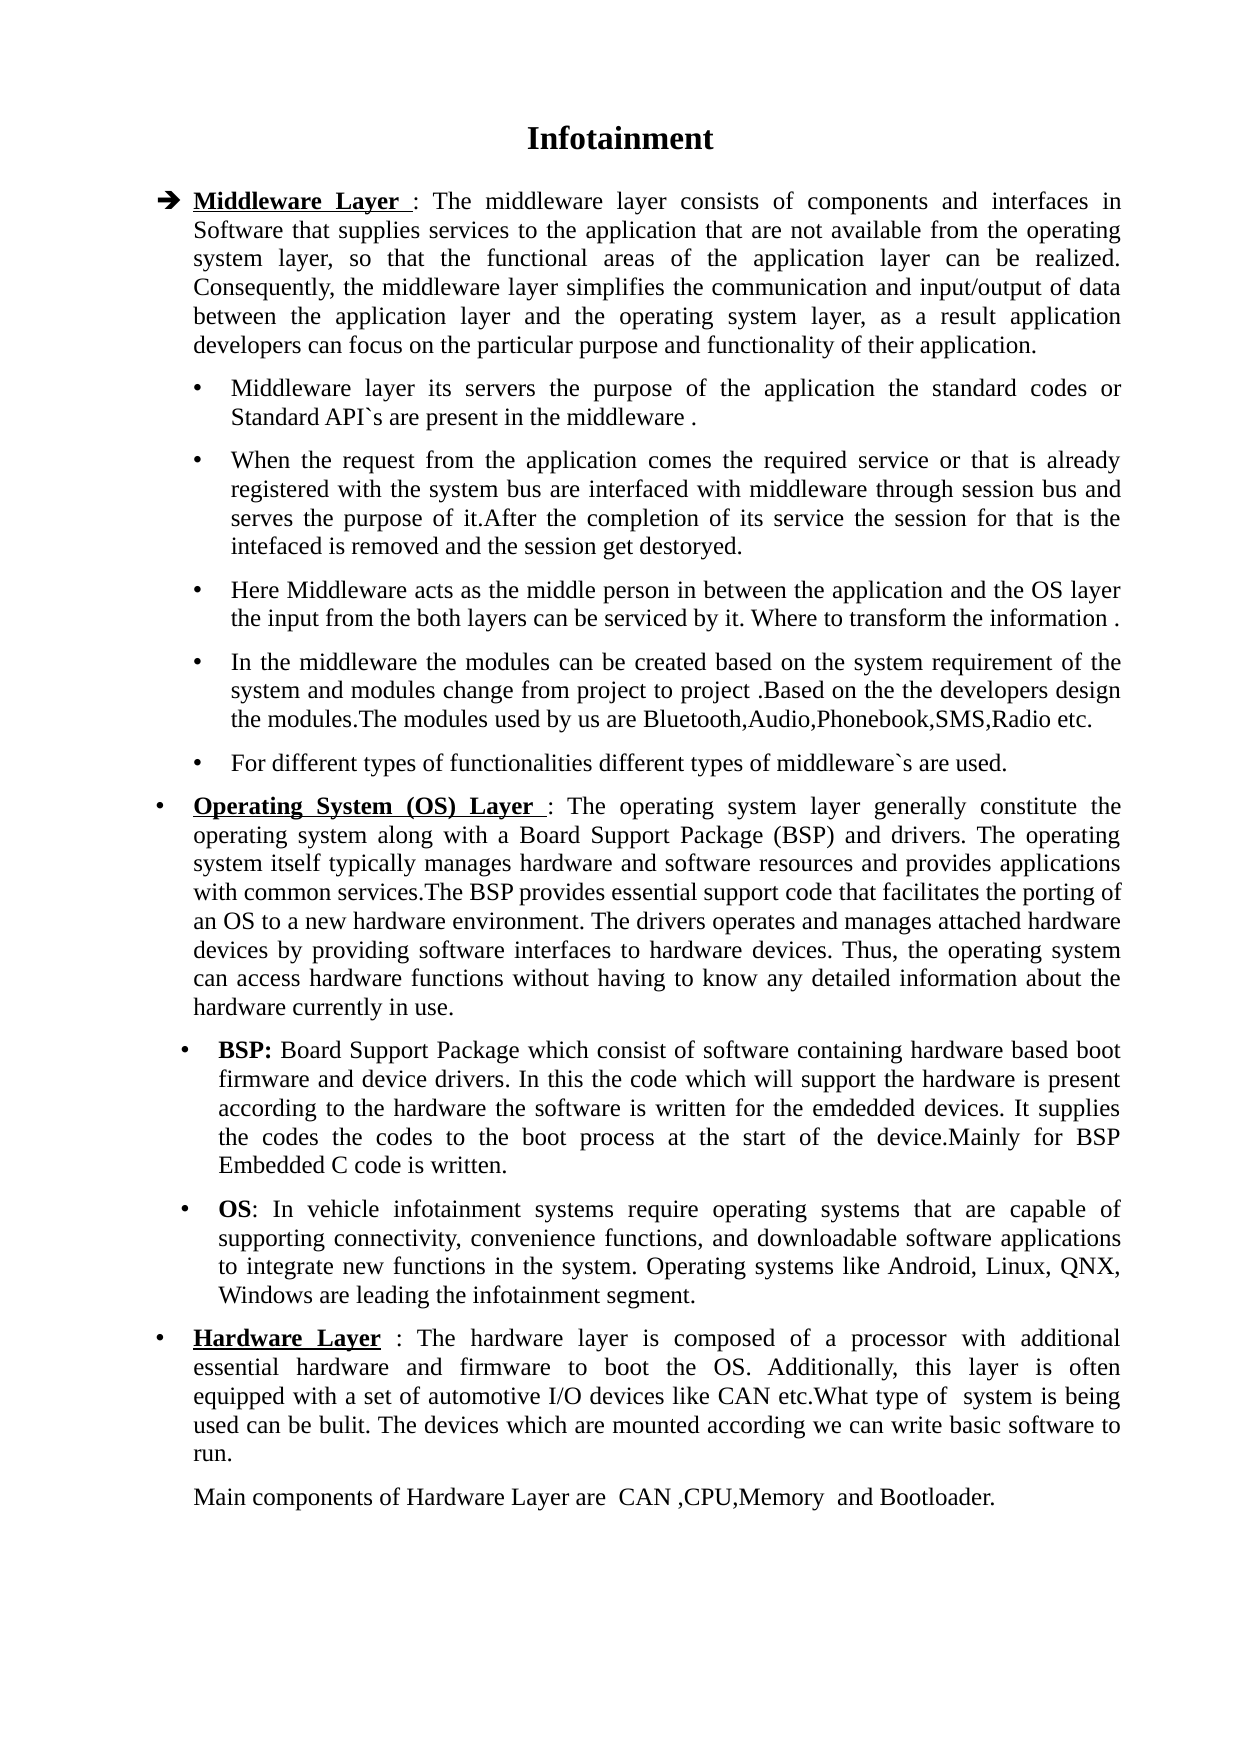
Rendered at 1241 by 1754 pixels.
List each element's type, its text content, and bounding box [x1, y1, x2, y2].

list OS: In vehicle infotainment systems require operating systems that are capable of supporting connectivity, convenience functions, and downloadable software applications to integrate new functions in the system. Operating systems like Android, Linux, QNX, Windows are leading the infotainment segment. [181, 1194, 1122, 1309]
list Middleware Layer : The middleware layer consists of components and interfaces in Software that supplies services to the application that are not available from the operating system layer, so that the functional areas of the application layer can be realized. Consequently, the middleware layer simplifies the communication and input/output of data between the application layer and the operating system layer, as a result application developers can focus on the particular purpose and functionality of their application. [156, 186, 1122, 358]
list Hardware Layer : The hardware layer is composed of a processor with additional essential hardware and firmware to boot the OS. Additionally, this layer is often equipped with a set of automotive I/O devices like CAN etc.What type of system is being used can be bulit. The devices which are mounted according we can write basic software to run. [156, 1323, 1122, 1467]
list In the middleware the modules can be created based on the system requirement of the system and modules change from project to project .Based on the the developers design the modules.The modules used by us are Bluetooth,Audio,Phonebook,SMS,Radio etc. [193, 647, 1122, 733]
list For different types of functionalities different types of middleware`s are used. [193, 748, 1122, 776]
list BSP: Board Support Package which consist of software containing hardware based boot firmware and device drivers. In this the code which will support the hardware is present according to the hardware the software is written for the emdedded devices. It supplies the codes the codes to the boot process at the start of the device.Mainly for BSP Embedded C code is written. [181, 1036, 1122, 1179]
list When the request from the application comes the required service or that is already registered with the system bus are interfaced with middleware through session bus and serves the purpose of it.After the completion of its service the session for that is the intefaced is removed and the session get destoryed. [193, 445, 1122, 560]
list Here Middleware acts as the middle person in between the application and the OS layer the input from the both layers can be serviced by it. Where to transform the information . [193, 575, 1122, 632]
list Middleware layer its servers the purpose of the application the standard codes or Standard API`s are present in the middleware . [193, 373, 1122, 431]
list Operating System (OS) Layer : The operating system layer generally constitute the operating system along with a Board Support Package (BSP) and drivers. The operating system itself typically manages hardware and software resources and provides applications with common services.The BSP provides essential support code that facilitates the porting of an OS to a new hardware environment. The drivers operates and manages attached hardware devices by providing software interfaces to hardware devices. Thus, the operating system can access hardware functions without having to know any detailed information about the hardware currently in use. [156, 791, 1122, 1021]
list Main components of Hardware Layer are CAN ,CPU,Memory and Bootloader. [156, 1482, 1122, 1511]
